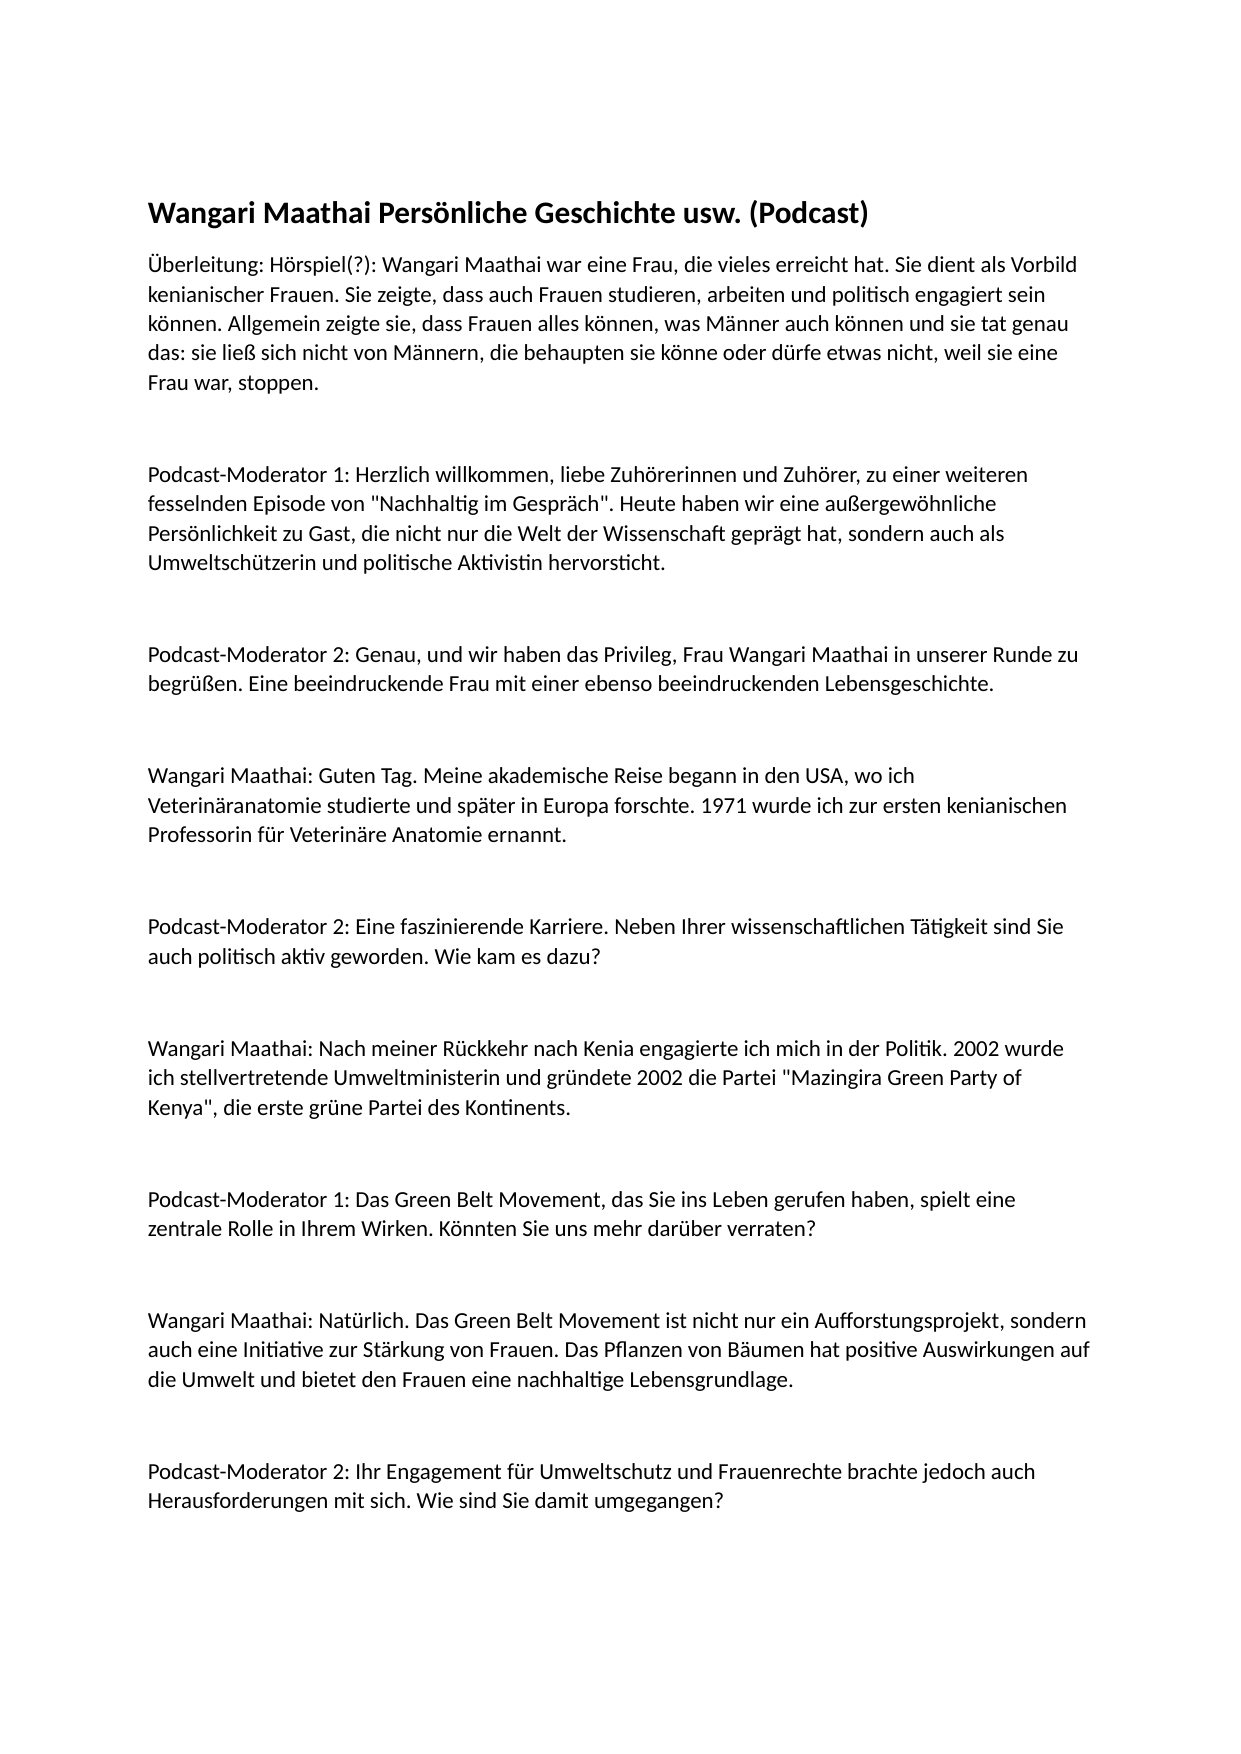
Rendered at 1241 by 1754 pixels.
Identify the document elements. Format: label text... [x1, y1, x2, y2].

text Podcast-Moderator 1: Herzlich willkommen, liebe Zuhörerinnen und Zuhörer, zu einer weiteren fesselnden Episode von "Nachhaltig im Gespräch". Heute haben wir eine außergewöhnliche Persönlichkeit zu Gast, die nicht nur die Welt der Wissenschaft geprägt hat, sondern auch als Umweltschützerin und politische Aktivistin hervorsticht. [148, 460, 1093, 576]
text Wangari Maathai Persönliche Geschichte usw. (Podcast) [148, 194, 1093, 232]
text Überleitung: Hörspiel(?): Wangari Maathai war eine Frau, die vieles erreicht hat. Sie dient als Vorbild kenianischer Frauen. Sie zeigte, dass auch Frauen studieren, arbeiten und politisch engagiert sein können. Allgemein zeigte sie, dass Frauen alles können, was Männer auch können und sie tat genau das: sie ließ sich nicht von Männern, die behaupten sie könne oder dürfe etwas nicht, weil sie eine Frau war, stoppen. [148, 250, 1093, 396]
text Wangari Maathai: Nach meiner Rückkehr nach Kenia engagierte ich mich in der Politik. 2002 wurde ich stellvertretende Umweltministerin und gründete 2002 die Partei "Mazingira Green Party of Kenya", die erste grüne Partei des Kontinents. [148, 1034, 1093, 1121]
text Podcast-Moderator 2: Eine faszinierende Karriere. Neben Ihrer wissenschaftlichen Tätigkeit sind Sie auch politisch aktiv geworden. Wie kam es dazu? [148, 912, 1093, 970]
text Wangari Maathai: Guten Tag. Meine akademische Reise begann in den USA, wo ich Veterinäranatomie studierte und später in Europa forschte. 1971 wurde ich zur ersten kenianischen Professorin für Veterinäre Anatomie ernannt. [148, 762, 1093, 848]
text Wangari Maathai: Natürlich. Das Green Belt Movement ist nicht nur ein Aufforstungsprojekt, sondern auch eine Initiative zur Stärkung von Frauen. Das Pflanzen von Bäumen hat positive Auswirkungen auf die Umwelt und bietet den Frauen eine nachhaltige Lebensgrundlage. [148, 1306, 1093, 1393]
text Podcast-Moderator 2: Genau, und wir haben das Privileg, Frau Wangari Maathai in unserer Runde zu begrüßen. Eine beeindruckende Frau mit einer ebenso beeindruckenden Lebensgeschichte. [148, 640, 1093, 697]
text Podcast-Moderator 2: Ihr Engagement für Umweltschutz und Frauenrechte brachte jedoch auch Herausforderungen mit sich. Wie sind Sie damit umgegangen? [148, 1457, 1093, 1514]
text Podcast-Moderator 1: Das Green Belt Movement, das Sie ins Leben gerufen haben, spielt eine zentrale Rolle in Ihrem Wirken. Könnten Sie uns mehr darüber verraten? [148, 1185, 1093, 1242]
